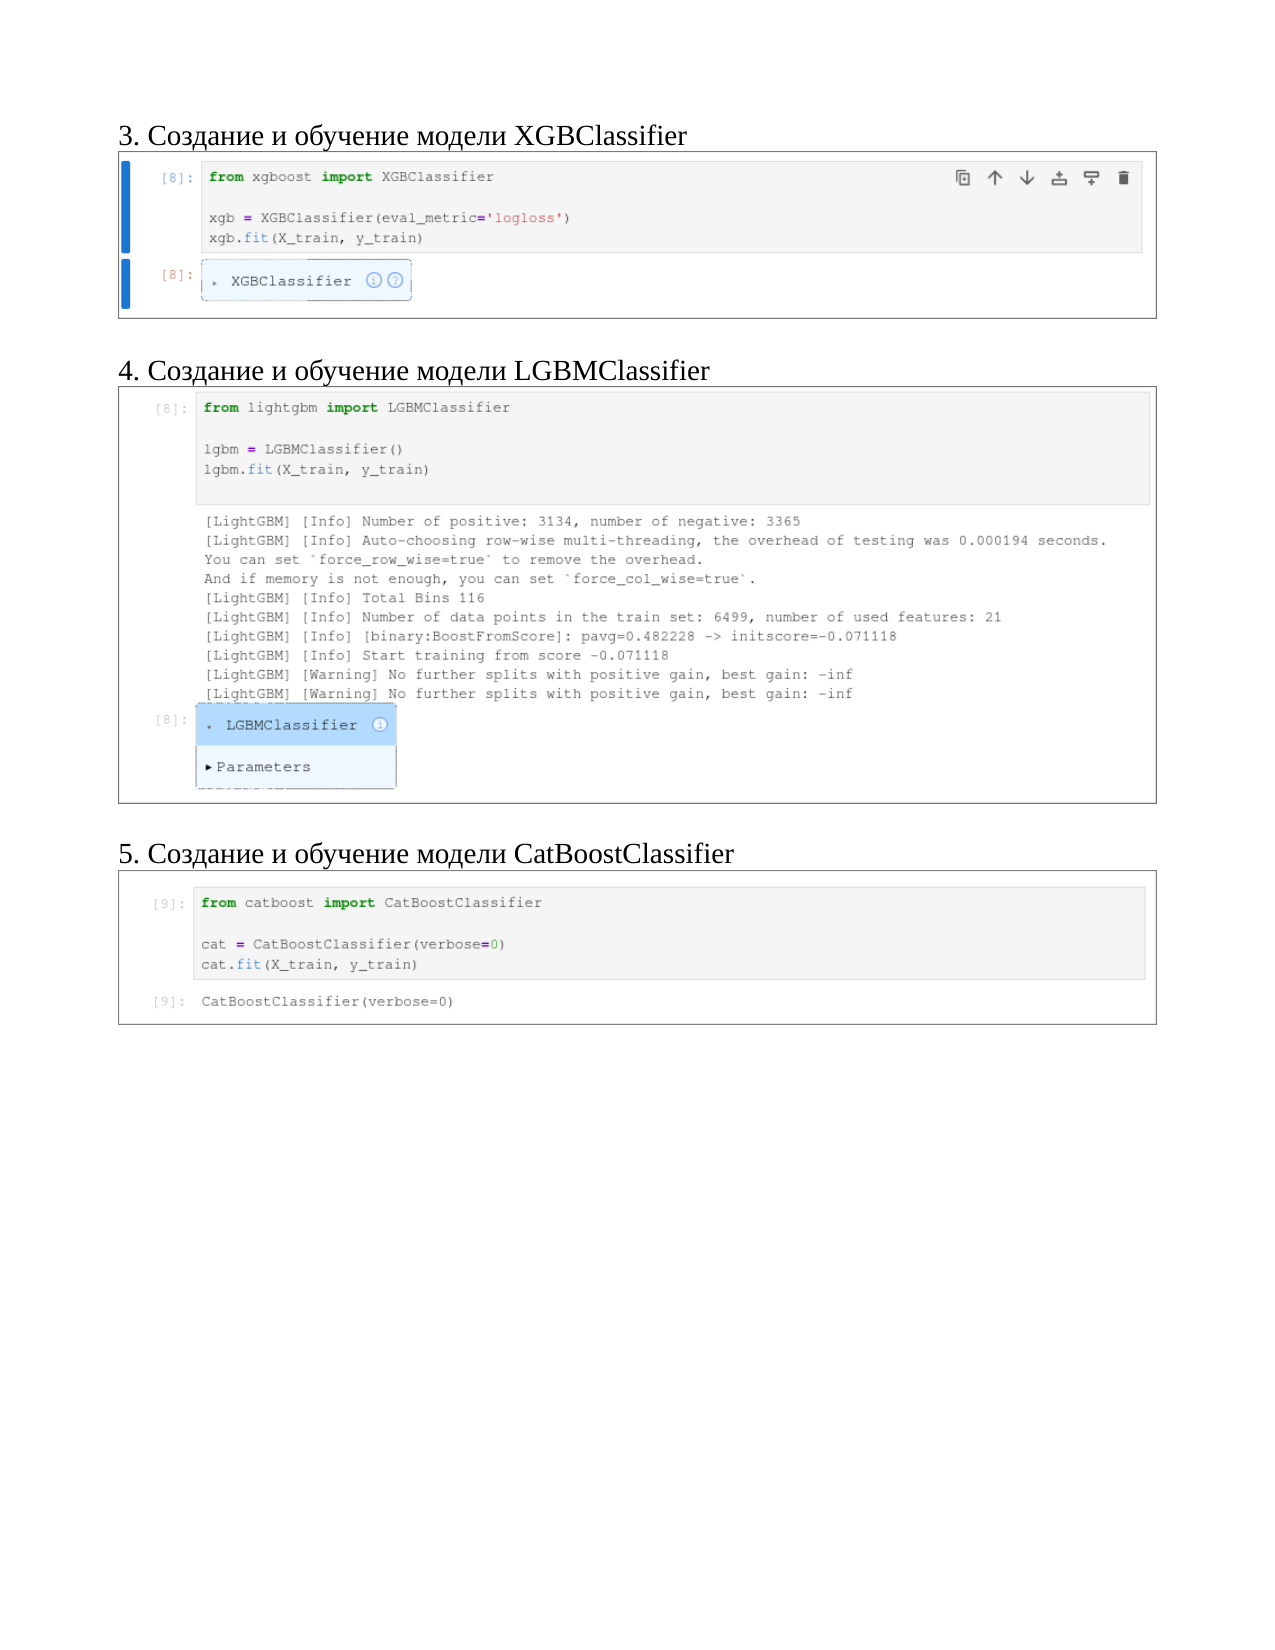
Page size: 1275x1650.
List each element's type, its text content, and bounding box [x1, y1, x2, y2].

picture [118, 386, 1157, 804]
picture [118, 870, 1157, 1025]
picture [118, 151, 1157, 319]
text 5. Создание и обучение модели CatBoostClassifier [118, 837, 1157, 870]
text 4. Создание и обучение модели LGBMClassifier [118, 353, 1157, 386]
text 3. Создание и обучение модели XGBClassifier [118, 118, 1157, 151]
